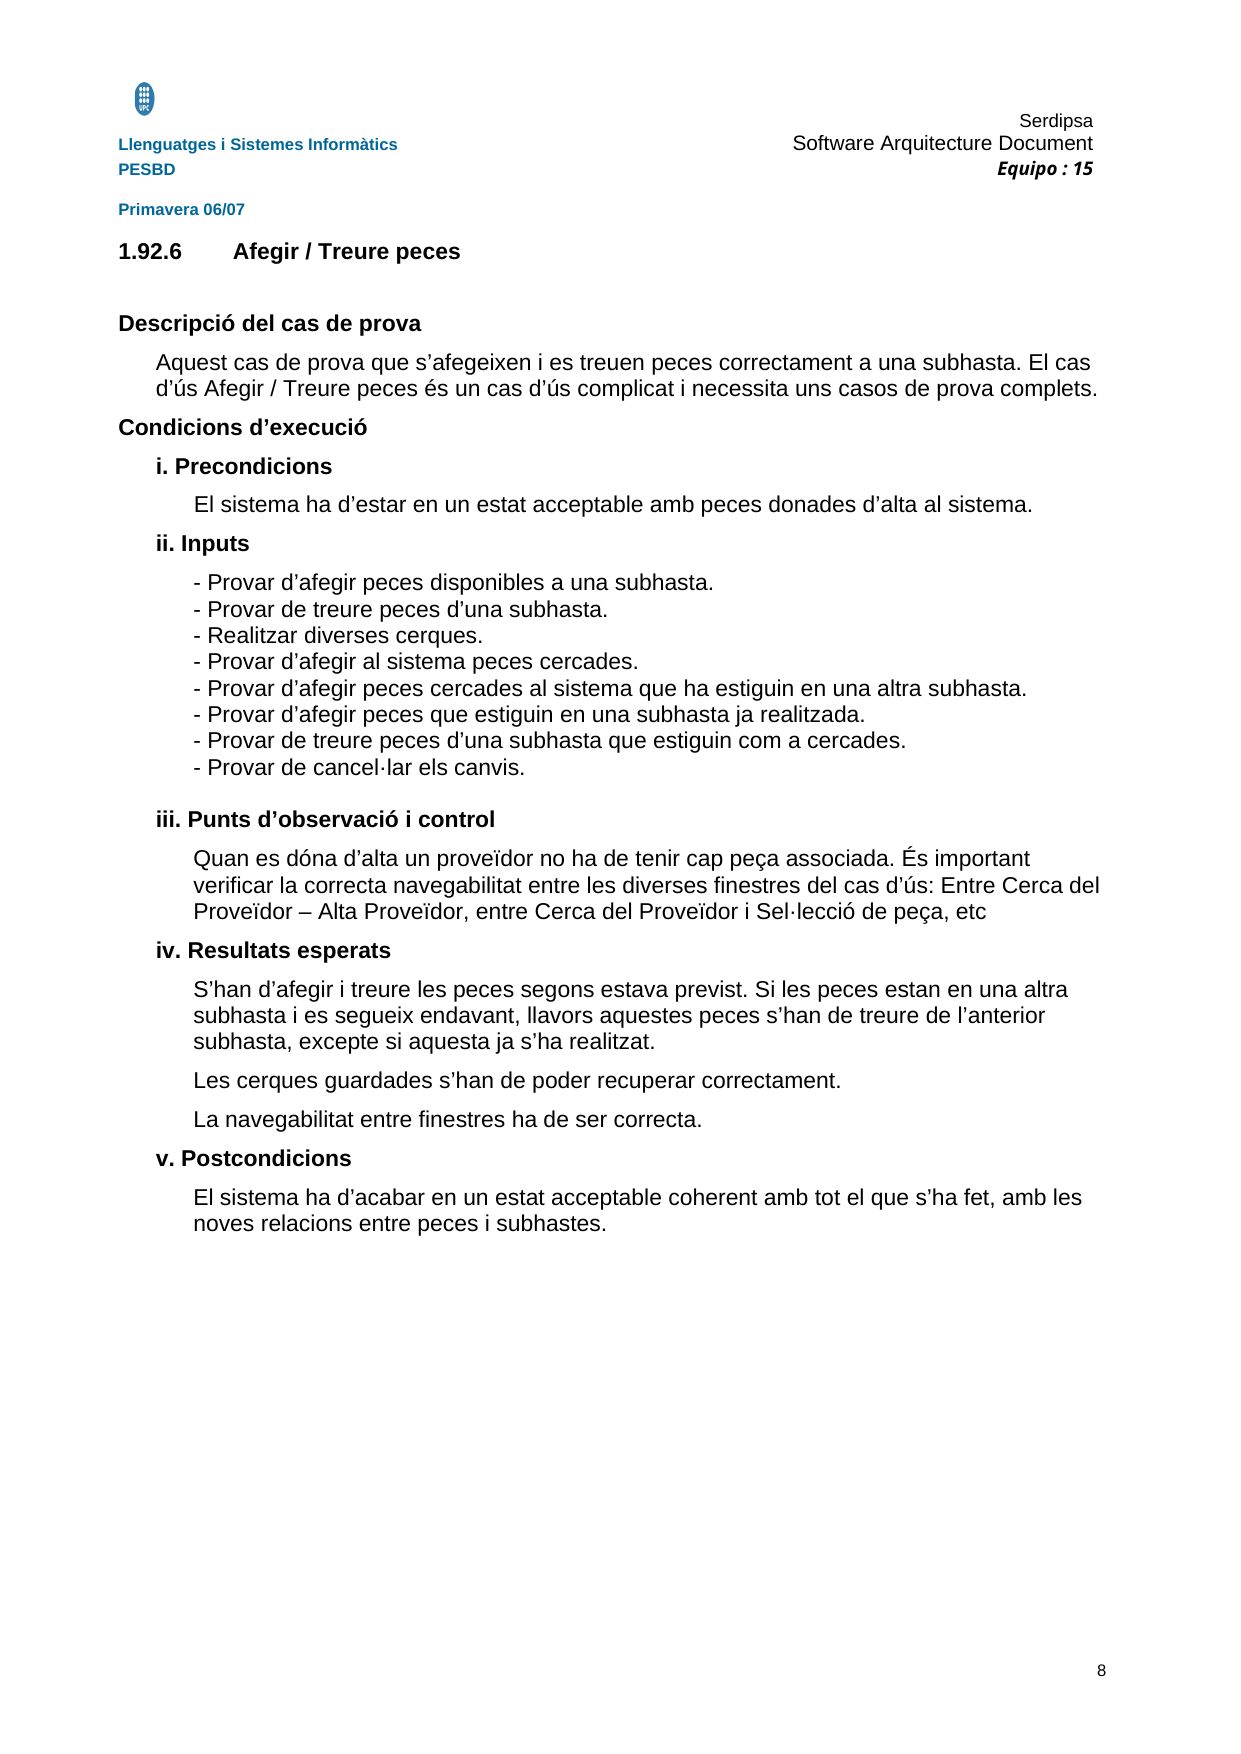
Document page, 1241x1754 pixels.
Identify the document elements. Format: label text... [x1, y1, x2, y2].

text Descripció del cas de prova [118, 310, 1106, 336]
text v. Postcondicions [156, 1145, 1106, 1171]
text - Provar d’afegir peces que estiguin en una subhasta ja realitzada. [193, 701, 1106, 727]
text Les cerques guardades s’han de poder recuperar correctament. [193, 1067, 1106, 1093]
text ii. Inputs [156, 530, 1106, 557]
text La navegabilitat entre finestres ha de ser correcta. [193, 1106, 1106, 1132]
text - Provar d’afegir peces disponibles a una subhasta. [193, 569, 1106, 596]
text S’han d’afegir i treure les peces segons estava previst. Si les peces estan en una altra subhasta i es segueix endavant, llavors aquestes peces s’han de treure de l’anterior subhasta, excepte si aquesta ja s’ha realitzat. [193, 976, 1106, 1055]
text Condicions d’execució [118, 414, 1106, 440]
text - Provar d’afegir peces cercades al sistema que ha estiguin en una altra subhasta. [193, 674, 1106, 701]
text - Provar de treure peces d’una subhasta que estiguin com a cercades. [193, 727, 1106, 754]
text - Provar de cancel·lar els canvis. [193, 754, 1106, 780]
text Quan es dóna d’alta un proveïdor no ha de tenir cap peça associada. És important verificar la correcta navegabilitat entre les diverses finestres del cas d’ús: Entre Cerca del Proveïdor – Alta Proveïdor, entre Cerca del Proveïdor i Sel·lecció de peça, etc [193, 845, 1106, 924]
text i. Precondicions [156, 453, 1106, 479]
subtitle 2.6 Afegir / Treure peces [118, 238, 1106, 264]
text Aquest cas de prova que s’afegeixen i es treuen peces correctament a una subhasta. El cas d’ús Afegir / Treure peces és un cas d’ús complicat i necessita uns casos de prova complets. [156, 348, 1106, 401]
text - Provar de treure peces d’una subhasta. [193, 596, 1106, 622]
text - Provar d’afegir al sistema peces cercades. [193, 648, 1106, 674]
text iii. Punts d’observació i control [156, 806, 1106, 833]
text - Realitzar diverses cerques. [193, 622, 1106, 648]
text iv. Resultats esperats [156, 937, 1106, 963]
text El sistema ha d’estar en un estat acceptable amb peces donades d’alta al sistema. [156, 491, 1106, 518]
text El sistema ha d’acabar en un estat acceptable coherent amb tot el que s’ha fet, amb les noves relacions entre peces i subhastes. [193, 1184, 1106, 1236]
